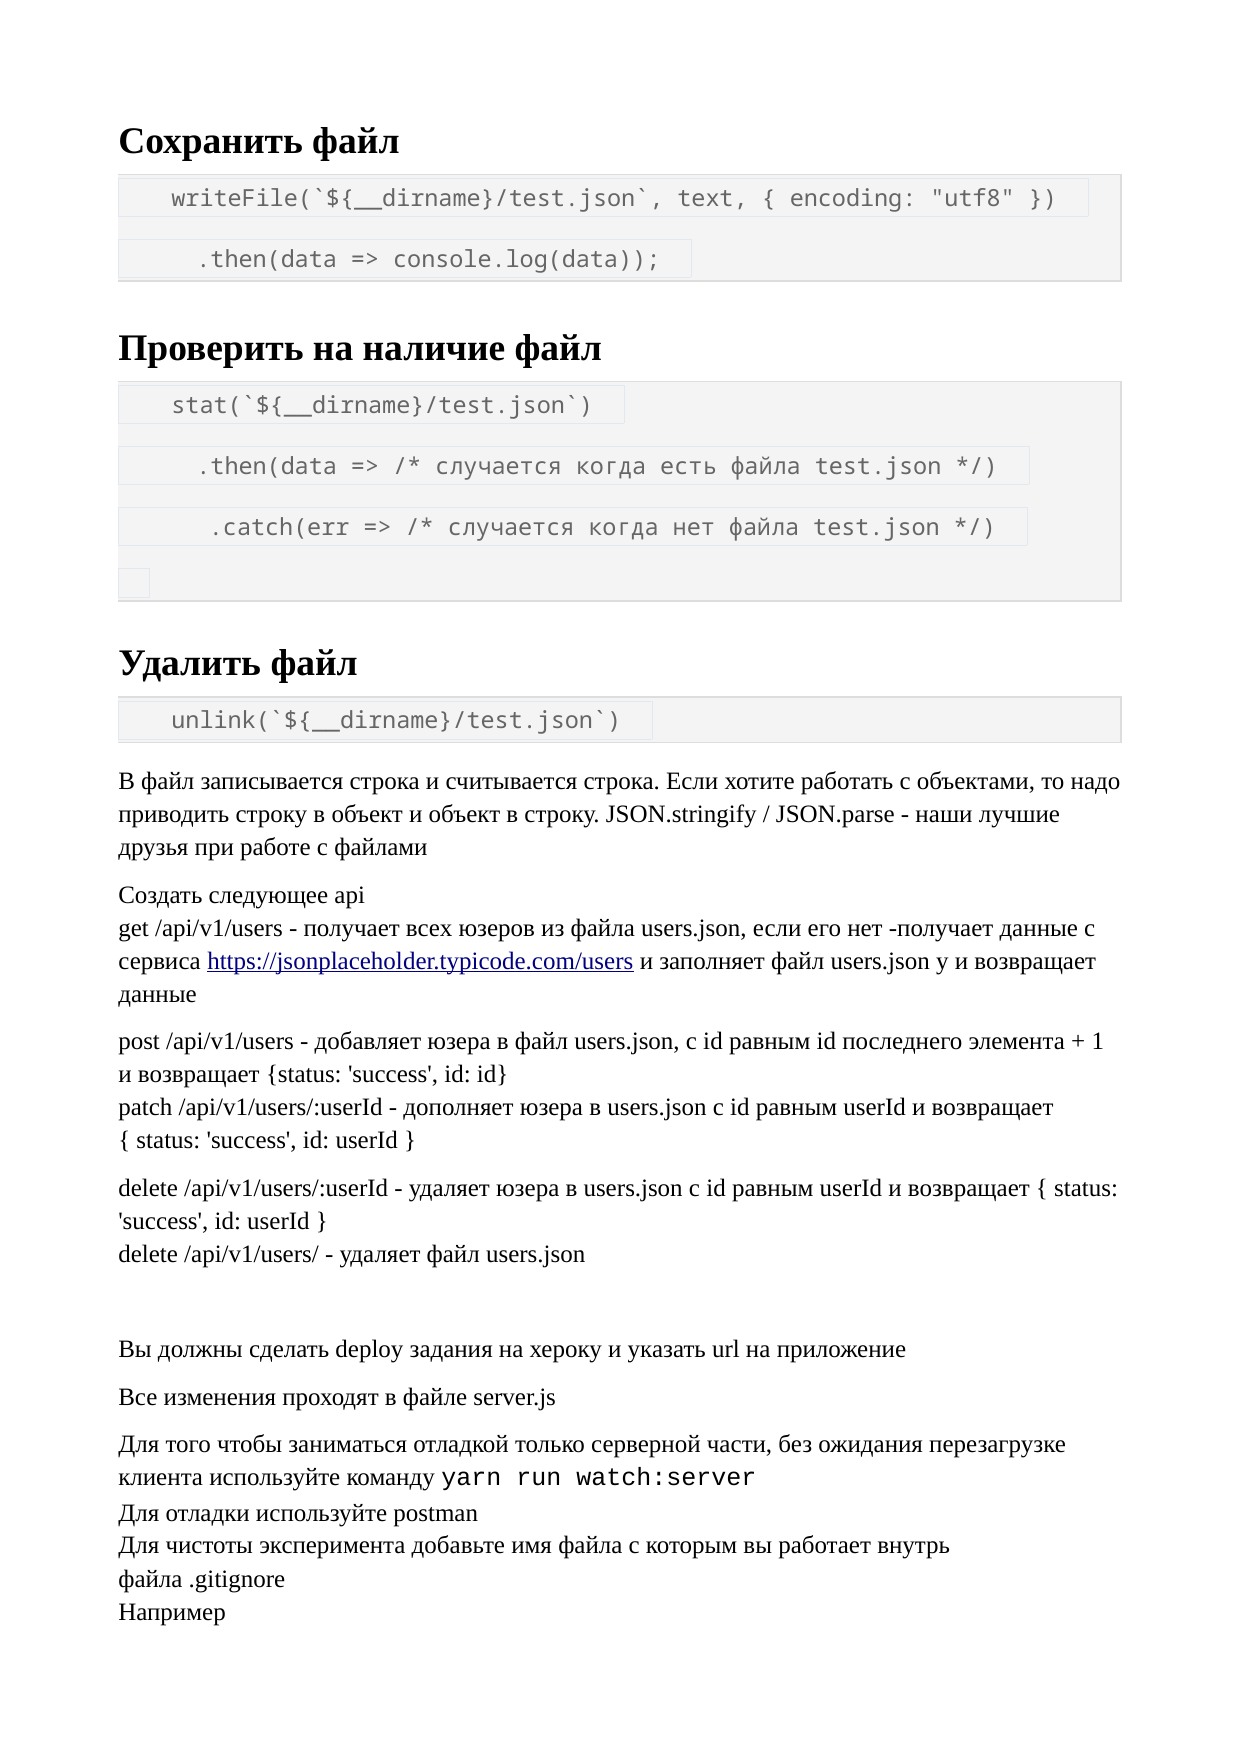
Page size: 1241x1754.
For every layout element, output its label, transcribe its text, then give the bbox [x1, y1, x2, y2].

subtitle Сохранить файл [118, 118, 1122, 161]
text stat(`${__dirname}/test.json`) [118, 382, 1120, 423]
subtitle Проверить на наличие файл [118, 325, 1122, 368]
text Вы должны сделать deploy задания на хероку и указать url на приложение [118, 1334, 1122, 1363]
text .then(data => /* случается когда есть файла test.json */) [118, 442, 1120, 484]
text delete /api/v1/users/:userId - удаляет юзера в users.json с id равным userId и возвращает { status: 'success', id: userId } delete /api/v1/users/ - удаляет файл users.json [118, 1173, 1122, 1268]
text Создать следующее api get /api/v1/users - получает всех юзеров из файла users.json, если его нет -получает данные с сервиса https://jsonplaceholder.typicode.com/users и заполняет файл users.json y и возвращает данные [118, 880, 1122, 1007]
text post /api/v1/users - добавляет юзера в файл users.json, с id равным id последнего элемента + 1 и возвращает {status: 'success', id: id} patch /api/v1/users/:userId - дополняет юзера в users.json с id равным userId и возвращает { status: 'success', id: userId } [118, 1026, 1122, 1154]
text .catch(err => /* случается когда нет файла test.json */) [118, 502, 1120, 545]
subtitle Удалить файл [118, 641, 1122, 684]
text .then(data => console.log(data)); [118, 234, 1120, 280]
text Все изменения проходят в файле server.js [118, 1382, 1122, 1411]
text Для того чтобы заниматься отладкой только серверной части, без ожидания перезагрузке клиента используйте команду yarn run watch:server Для отладки используйте postman Для чистоты эксперимента добавьте имя файла с которым вы работает внутрь файла .gitignore Например [118, 1429, 1122, 1625]
text writeFile(`${__dirname}/test.json`, text, { encoding: "utf8" }) [118, 175, 1120, 216]
text unlink(`${__dirname}/test.json`) [118, 698, 1120, 742]
text В файл записывается строка и считывается строка. Если хотите работать с объектами, то надо приводить строку в объект и объект в строку. JSON.stringify / JSON.parse - наши лучшие друзья при работе с файлами [118, 766, 1122, 861]
